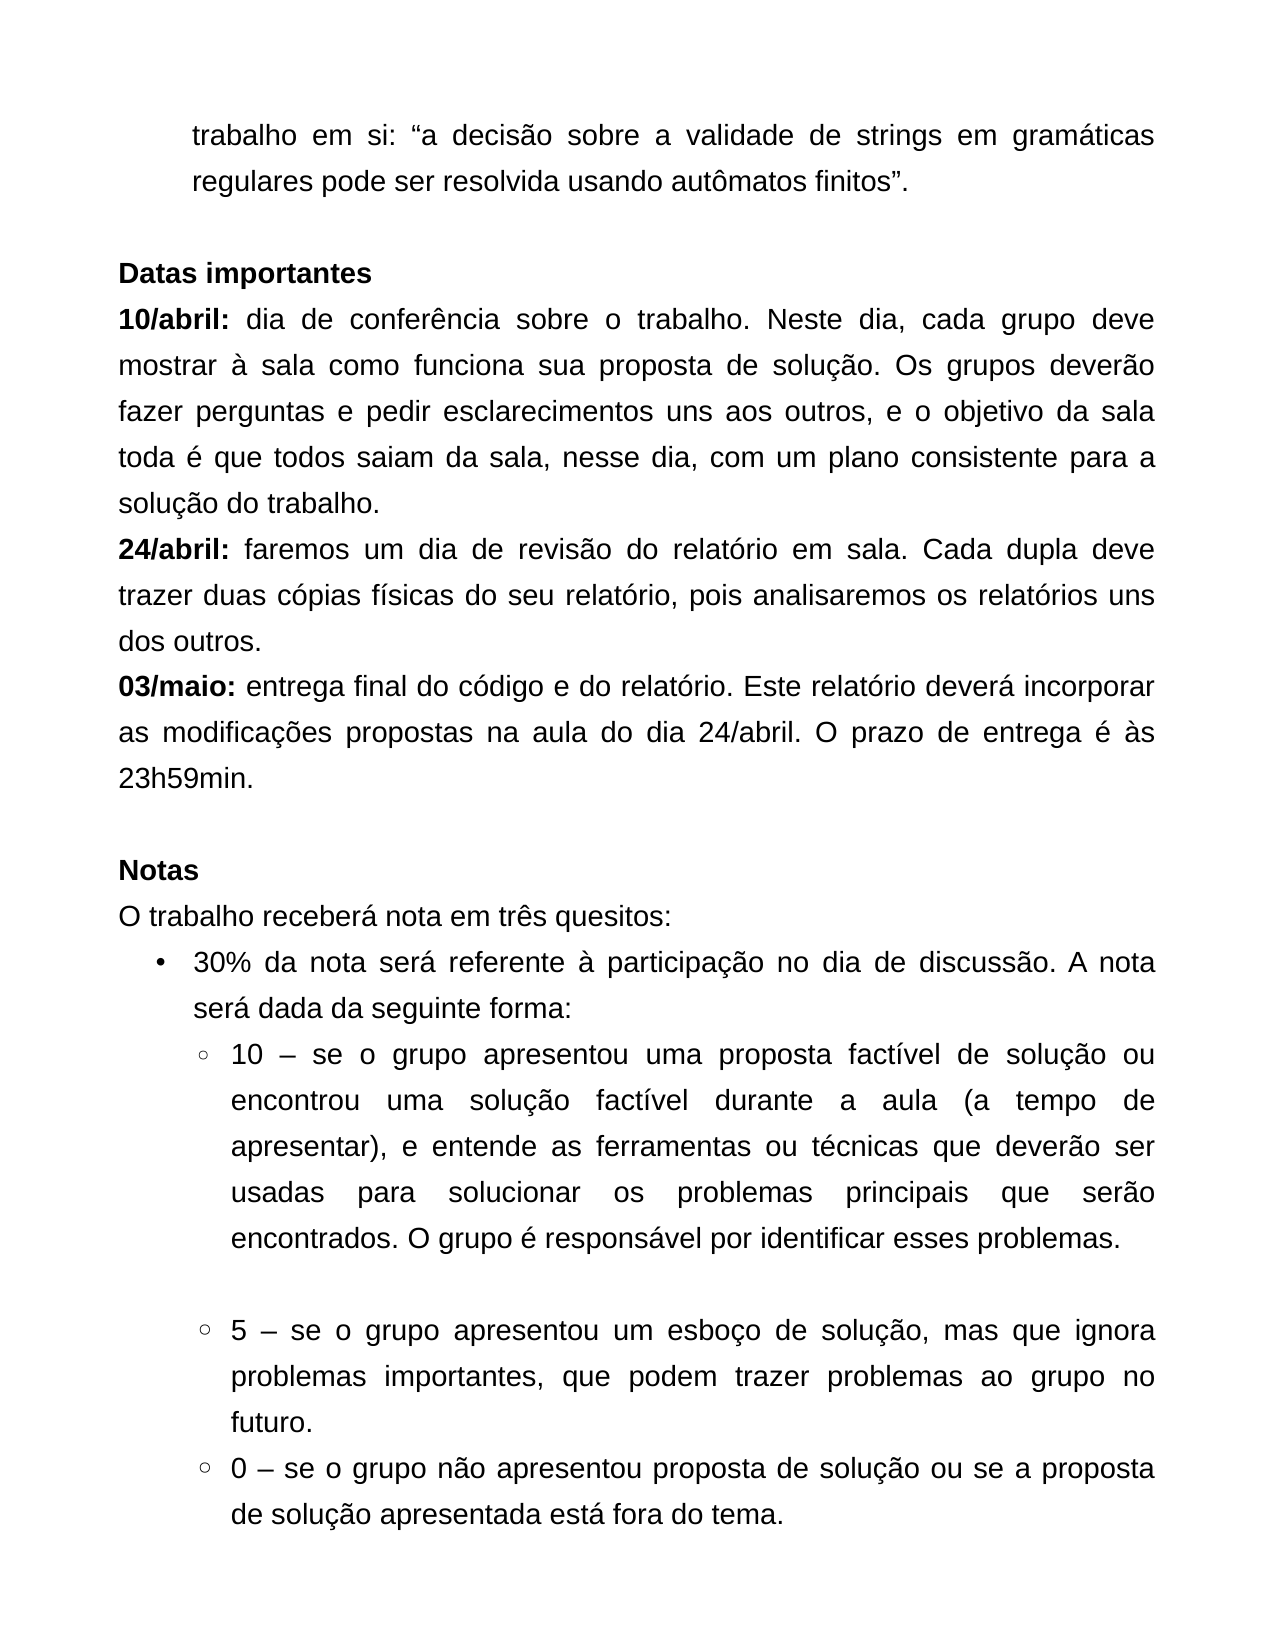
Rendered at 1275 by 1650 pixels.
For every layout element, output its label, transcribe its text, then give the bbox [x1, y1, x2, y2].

text O trabalho receberá nota em três quesitos: [118, 899, 1157, 933]
list trabalho em si: “a decisão sobre a validade de strings em gramáticas regulares pode ser resolvida usando autômatos finitos”. [162, 118, 1157, 198]
text Notas [118, 853, 1157, 887]
list 10 – se o grupo apresentou uma proposta factível de solução ou encontrou uma solução factível durante a aula (a tempo de apresentar), e entende as ferramentas ou técnicas que deverão ser usadas para solucionar os problemas principais que serão encontrados. O grupo é responsável por identificar esses problemas. [193, 1037, 1157, 1254]
text 24/abril: faremos um dia de revisão do relatório em sala. Cada dupla deve trazer duas cópias físicas do seu relatório, pois analisaremos os relatórios uns dos outros. [118, 532, 1157, 657]
list 5 – se o grupo apresentou um esboço de solução, mas que ignora problemas importantes, que podem trazer problemas ao grupo no futuro. [193, 1313, 1157, 1438]
list 0 – se o grupo não apresentou proposta de solução ou se a proposta de solução apresentada está fora do tema. [193, 1451, 1157, 1531]
text 03/maio: entrega final do código e do relatório. Este relatório deverá incorporar as modificações propostas na aula do dia 24/abril. O prazo de entrega é às 23h59min. [118, 669, 1157, 795]
text Datas importantes [118, 256, 1157, 289]
text 10/abril: dia de conferência sobre o trabalho. Neste dia, cada grupo deve mostrar à sala como funciona sua proposta de solução. Os grupos deverão fazer perguntas e pedir esclarecimentos uns aos outros, e o objetivo da sala toda é que todos saiam da sala, nesse dia, com um plano consistente para a solução do trabalho. [118, 302, 1157, 519]
list 30% da nota será referente à participação no dia de discussão. A nota será dada da seguinte forma: [156, 945, 1157, 1025]
